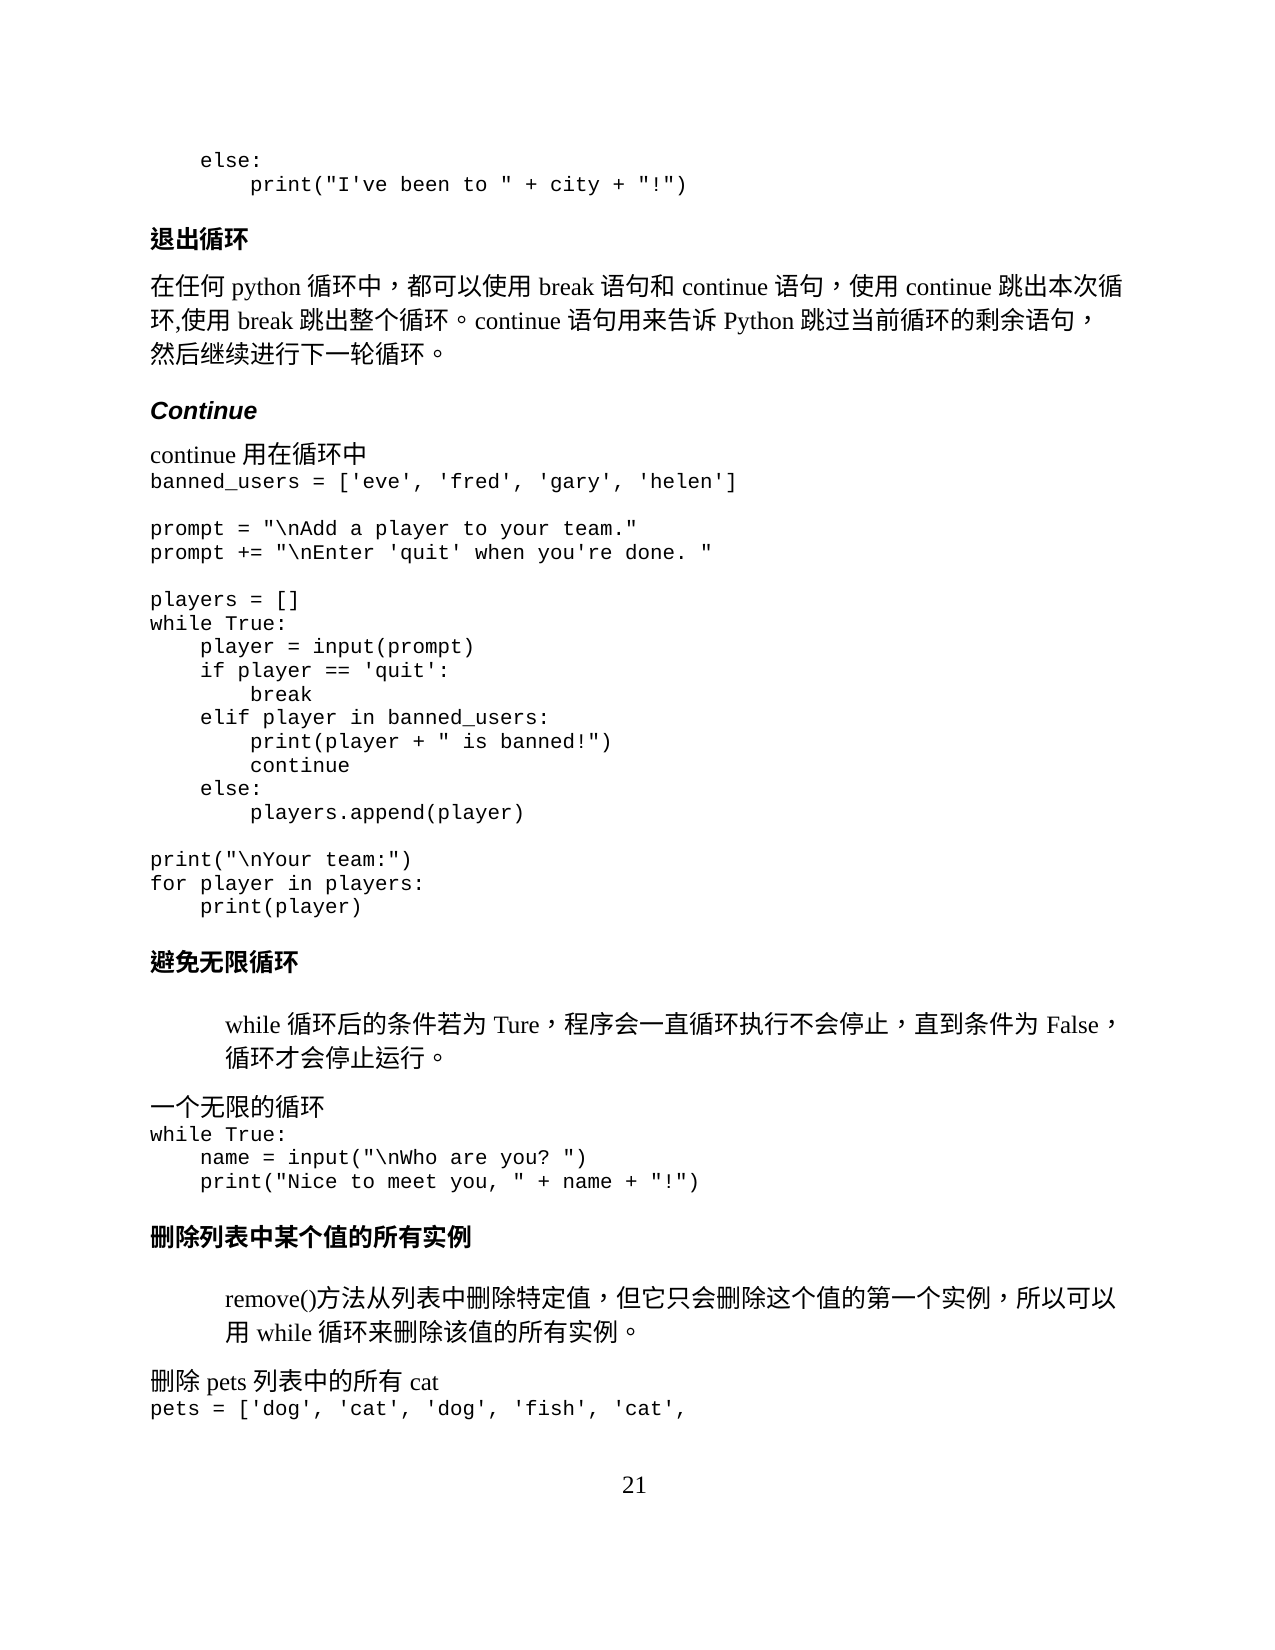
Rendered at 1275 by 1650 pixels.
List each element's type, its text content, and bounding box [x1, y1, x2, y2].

text break [150, 684, 1125, 707]
text 删除 pets 列表中的所有 cat [150, 1364, 1125, 1398]
text elif player in banned_users: [150, 707, 1125, 731]
text name = input("\nWho are you? ") [150, 1147, 1125, 1171]
text print(player + " is banned!") [150, 731, 1125, 754]
text else: [150, 150, 1125, 174]
text 在任何 python 循环中，都可以使用 break 语句和 continue 语句，使用 continue 跳出本次循环,使用 break 跳出整个循环。continue 语句用来告诉 Python 跳过当前循环的剩余语句，然后继续进行下一轮循环。 [150, 268, 1125, 371]
text for player in players: [150, 873, 1125, 896]
text prompt = "\nAdd a player to your team." [150, 518, 1125, 542]
subtitle 退出循环 [150, 222, 1125, 256]
text print("Nice to meet you, " + name + "!") [150, 1171, 1125, 1194]
text remove()方法从列表中删除特定值，但它只会删除这个值的第一个实例，所以可以用 while 循环来删除该值的所有实例。 [225, 1281, 1125, 1349]
text if player == 'quit': [150, 660, 1125, 684]
text while True: [150, 1123, 1125, 1147]
text print(player) [150, 896, 1125, 920]
text else: [150, 778, 1125, 802]
subtitle 避免无限循环 [150, 945, 1125, 979]
text while True: [150, 613, 1125, 636]
text continue 用在循环中 [150, 437, 1125, 471]
text continue [150, 754, 1125, 778]
subtitle Continue [150, 396, 1125, 424]
text players.append(player) [150, 802, 1125, 826]
text print("I've been to " + city + "!") [150, 174, 1125, 197]
text while 循环后的条件若为 Ture，程序会一直循环执行不会停止，直到条件为 False，循环才会停止运行。 [225, 1006, 1125, 1074]
text players = [] [150, 589, 1125, 613]
text pets = ['dog', 'cat', 'dog', 'fish', 'cat', [150, 1398, 1125, 1422]
subtitle 删除列表中某个值的所有实例 [150, 1219, 1125, 1253]
text prompt += "\nEnter 'quit' when you're done. " [150, 542, 1125, 565]
text 一个无限的循环 [150, 1089, 1125, 1123]
text print("\nYour team:") [150, 849, 1125, 873]
text banned_users = ['eve', 'fred', 'gary', 'helen'] [150, 471, 1125, 494]
text player = input(prompt) [150, 636, 1125, 660]
